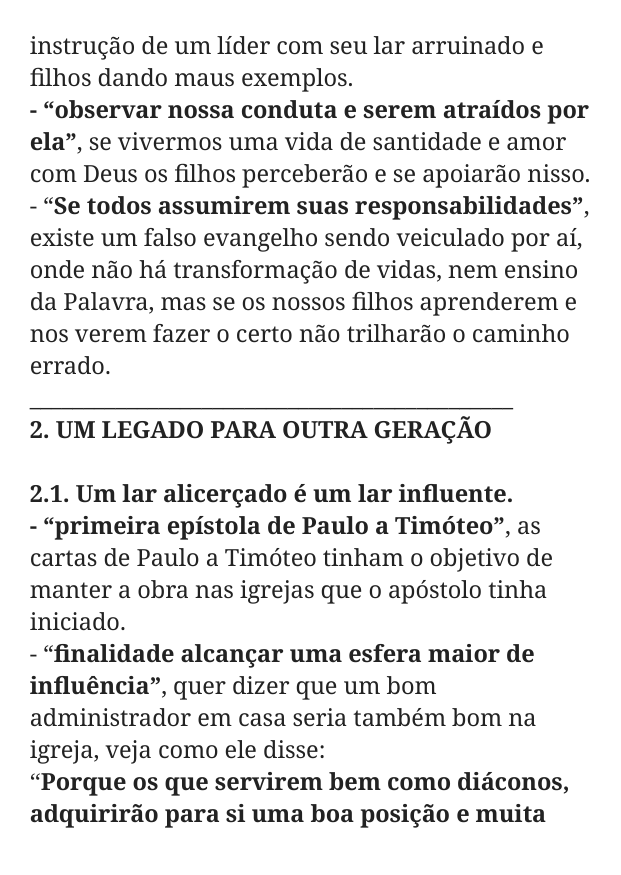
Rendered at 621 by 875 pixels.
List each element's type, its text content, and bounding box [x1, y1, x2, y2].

text 2.1. Um lar alicerçado é um lar influente. [29, 477, 591, 509]
text _____________________________________________ [29, 381, 591, 413]
text - “observar nossa conduta e serem atraídos por ela”, se vivermos uma vida de santidade e amor com Deus os filhos perceberão e se apoiarão nisso. [29, 93, 591, 189]
text - “primeira epístola de Paulo a Timóteo”, as cartas de Paulo a Timóteo tinham o objetivo de manter a obra nas igrejas que o apóstolo tinha iniciado. [29, 509, 591, 637]
text - “finalidade alcançar uma esfera maior de influência”, quer dizer que um bom administrador em casa seria também bom na igreja, veja como ele disse: [29, 637, 591, 765]
text “Porque os que servirem bem como diáconos, adquirirão para si uma boa posição e muita [29, 765, 591, 829]
text instrução de um líder com seu lar arruinado e filhos dando maus exemplos. [29, 29, 591, 93]
text 2. UM LEGADO PARA OUTRA GERAÇÃO [29, 413, 591, 445]
text - “Se todos assumirem suas responsabilidades”, existe um falso evangelho sendo veiculado por aí, onde não há transformação de vidas, nem ensino da Palavra, mas se os nossos filhos aprenderem e nos verem fazer o certo não trilharão o caminho errado. [29, 189, 591, 381]
